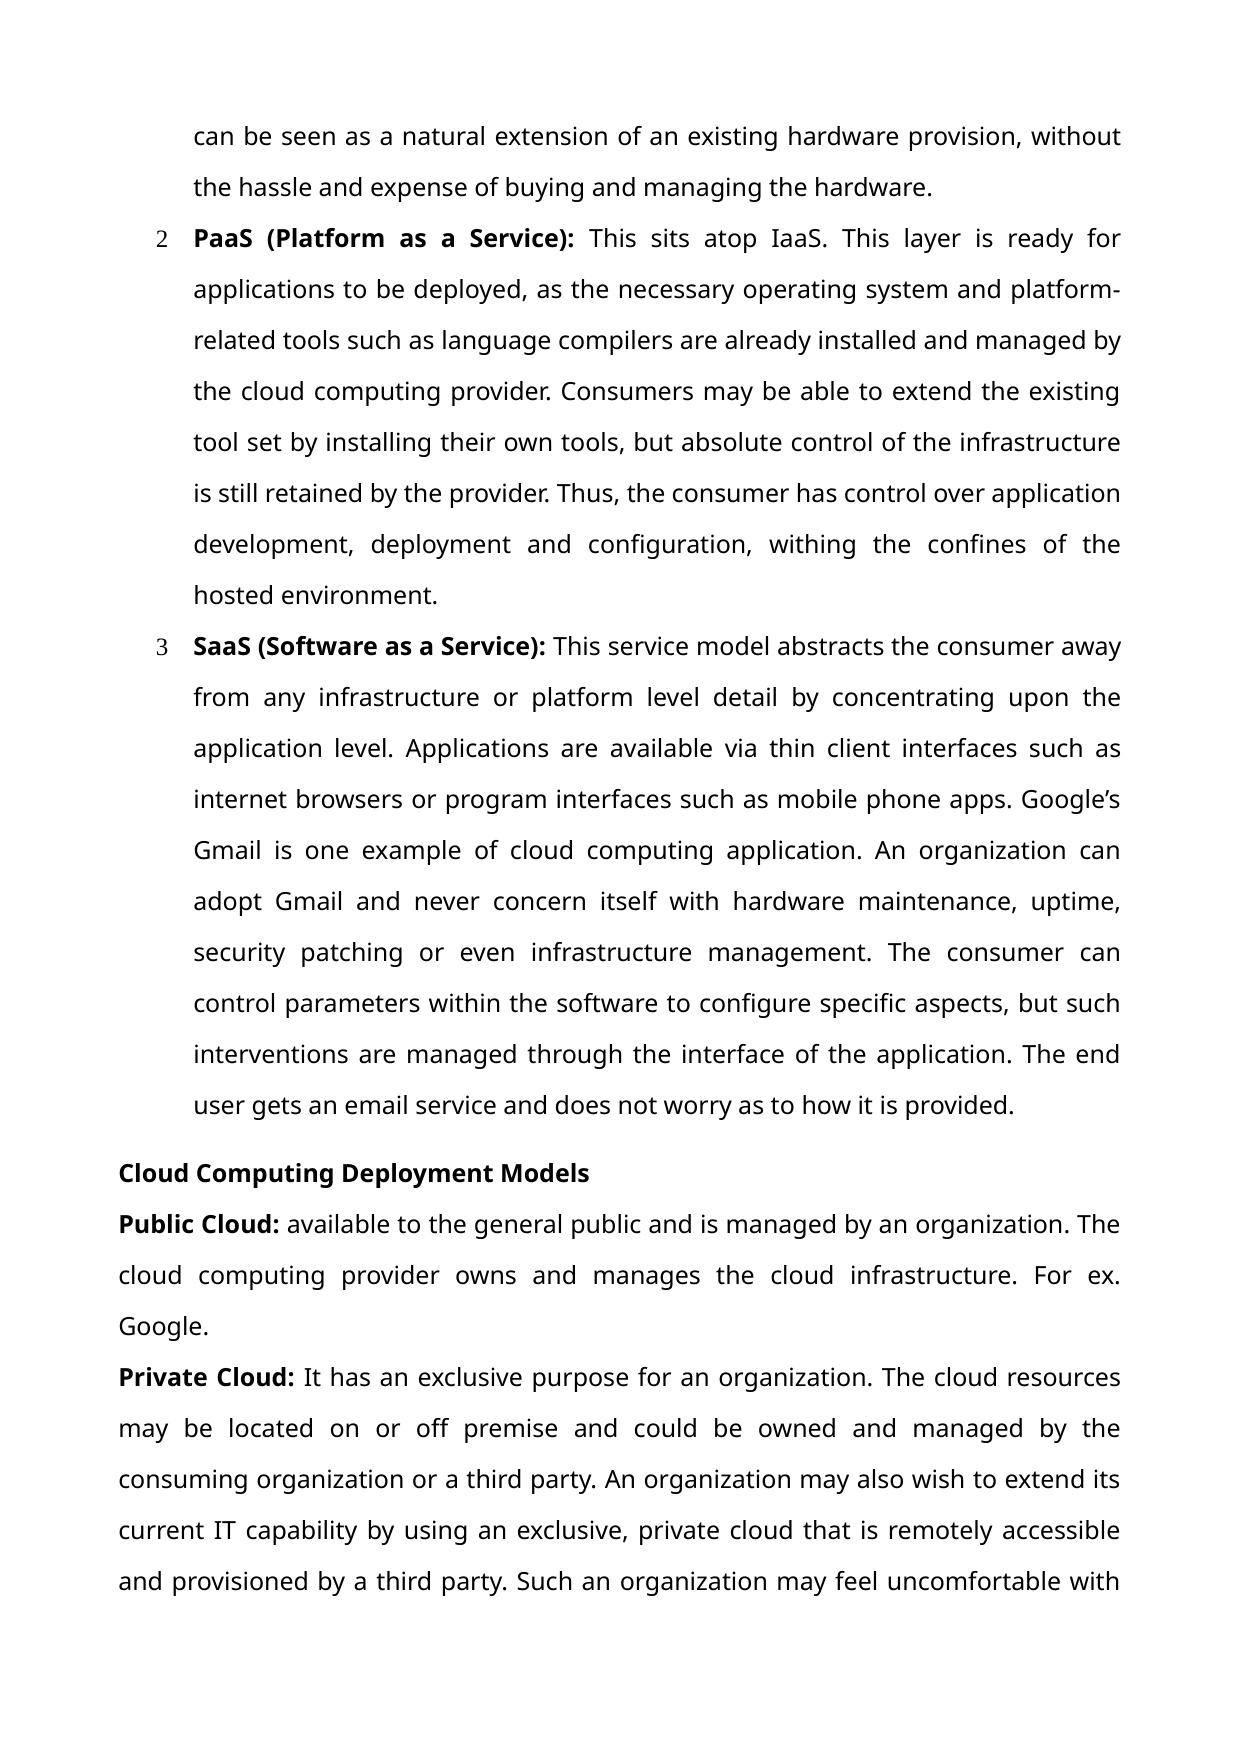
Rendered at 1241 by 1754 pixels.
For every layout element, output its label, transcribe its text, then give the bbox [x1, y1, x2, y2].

list can be seen as a natural extension of an existing hardware provision, without the hassle and expense of buying and managing the hardware. [156, 118, 1122, 203]
list SaaS (Software as a Service): This service model abstracts the consumer away from any infrastructure or platform level detail by concentrating upon the application level. Applications are available via thin client interfaces such as internet browsers or program interfaces such as mobile phone apps. Google’s Gmail is one example of cloud computing application. An organization can adopt Gmail and never concern itself with hardware maintenance, uptime, security patching or even infrastructure management. The consumer can control parameters within the software to configure specific aspects, but such interventions are managed through the interface of the application. The end user gets an email service and does not worry as to how it is provided. [156, 628, 1122, 1122]
text Cloud Computing Deployment Models [118, 1156, 1122, 1190]
text Private Cloud: It has an exclusive purpose for an organization. The cloud resources may be located on or off premise and could be owned and managed by the consuming organization or a third party. An organization may also wish to extend its current IT capability by using an exclusive, private cloud that is remotely accessible and provisioned by a third party. Such an organization may feel uncomfortable with [118, 1360, 1122, 1598]
list PaaS (Platform as a Service): This sits atop IaaS. This layer is ready for applications to be deployed, as the necessary operating system and platform-related tools such as language compilers are already installed and managed by the cloud computing provider. Consumers may be able to extend the existing tool set by installing their own tools, but absolute control of the infrastructure is still retained by the provider. Thus, the consumer has control over application development, deployment and configuration, withing the confines of the hosted environment. [156, 220, 1122, 612]
text Public Cloud: available to the general public and is managed by an organization. The cloud computing provider owns and manages the cloud infrastructure. For ex. Google. [118, 1207, 1122, 1343]
